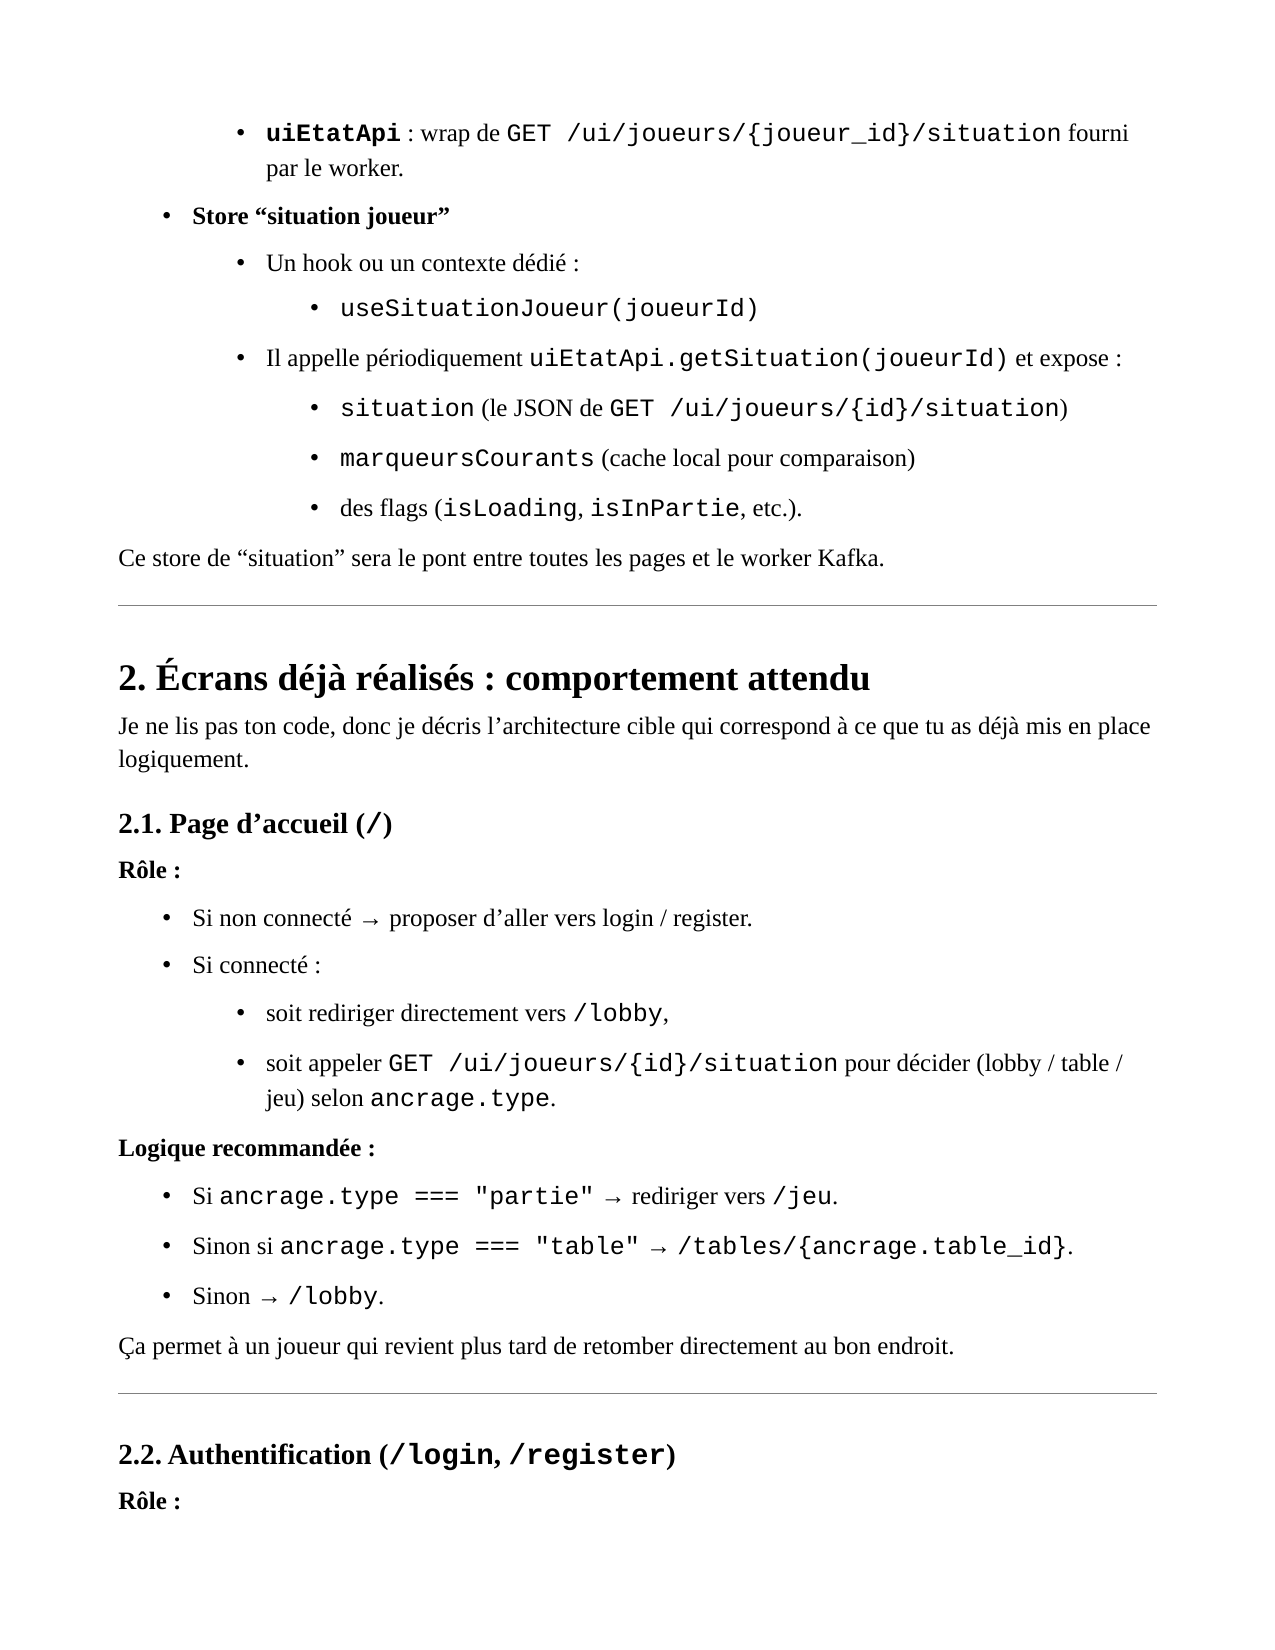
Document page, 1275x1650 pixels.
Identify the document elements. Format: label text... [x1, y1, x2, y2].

list Il appelle périodiquement uiEtatApi.getSituation(joueurId) et expose : [236, 343, 1157, 374]
list des flags (isLoading, isInPartie, etc.). [310, 493, 1157, 524]
text Je ne lis pas ton code, donc je décris l’architecture cible qui correspond à ce que tu as déjà mis en place logiquement. [118, 711, 1157, 773]
text Ça permet à un joueur qui revient plus tard de retomber directement au bon endroit. [118, 1331, 1157, 1359]
subtitle 2. Écrans déjà réalisés : comportement attendu [118, 656, 1157, 699]
list Si non connecté → proposer d’aller vers login / register. [162, 903, 1157, 932]
text Ce store de “situation” sera le pont entre toutes les pages et le worker Kafka. [118, 543, 1157, 572]
text Rôle : [118, 855, 1157, 884]
list Store “situation joueur” [162, 201, 1157, 229]
list Sinon si ancrage.type === "table" → /tables/{ancrage.table_id}. [162, 1231, 1157, 1262]
text Logique recommandée : [118, 1133, 1157, 1162]
subtitle 2.2. Authentification (/login, /register) [118, 1437, 1157, 1473]
subtitle 2.1. Page d’accueil (/) [118, 807, 1157, 843]
list situation (le JSON de GET /ui/joueurs/{id}/situation) [310, 393, 1157, 424]
list soit rediriger directement vers /lobby, [236, 998, 1157, 1029]
list marqueursCourants (cache local pour comparaison) [310, 443, 1157, 474]
list soit appeler GET /ui/joueurs/{id}/situation pour décider (lobby / table / jeu) selon ancrage.type. [236, 1048, 1157, 1114]
list uiEtatApi : wrap de GET /ui/joueurs/{joueur_id}/situation fourni par le worker. [236, 118, 1157, 182]
text Rôle : [118, 1486, 1157, 1514]
list Si ancrage.type === "partie" → rediriger vers /jeu. [162, 1181, 1157, 1212]
list Un hook ou un contexte dédié : [236, 248, 1157, 277]
list useSituationJoueur(joueurId) [310, 296, 1157, 324]
list Sinon → /lobby. [162, 1281, 1157, 1312]
list Si connecté : [162, 950, 1157, 979]
